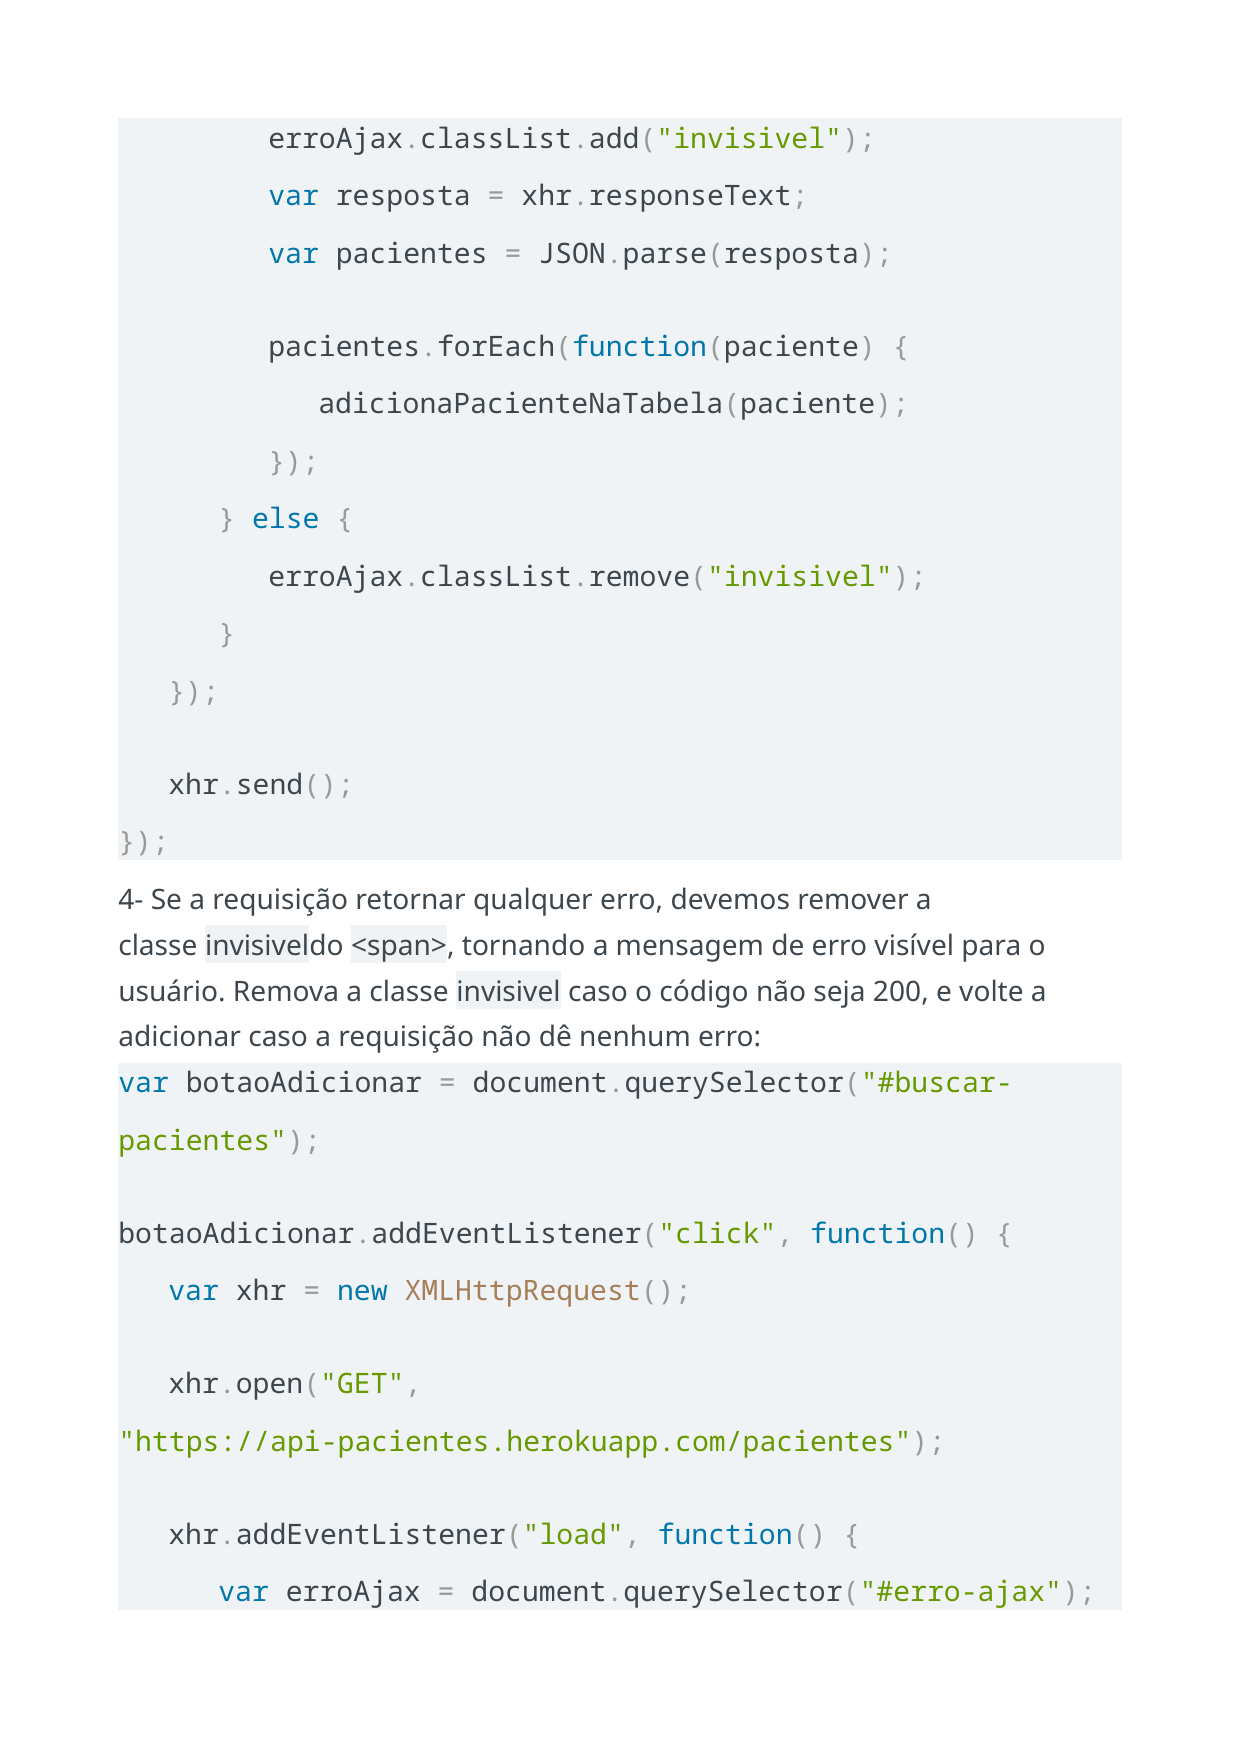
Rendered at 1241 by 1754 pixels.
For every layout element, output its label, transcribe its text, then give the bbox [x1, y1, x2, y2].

text 4- Se a requisição retornar qualquer erro, devemos remover a classe invisiveldo <span>, tornando a mensagem de erro visível para o usuário. Remova a classe invisivel caso o código não seja 200, e volte a adicionar caso a requisição não dê nenhum erro: [118, 879, 1122, 1055]
text var botaoAdicionar = document.querySelector("#buscar-pacientes"); [118, 1063, 1122, 1158]
text var erroAjax = document.querySelector("#erro-ajax"); [118, 1571, 1122, 1610]
text }); [118, 671, 1122, 709]
text }); [118, 441, 1122, 479]
text }); [118, 821, 1122, 860]
text var xhr = new XMLHttpRequest(); [118, 1271, 1122, 1309]
text } else { [118, 498, 1122, 537]
text pacientes.forEach(function(paciente) { [118, 326, 1122, 364]
text erroAjax.classList.remove("invisivel"); [118, 556, 1122, 594]
text adicionaPacienteNaTabela(paciente); [118, 383, 1122, 422]
text } [118, 613, 1122, 652]
text xhr.open("GET", "https://api-pacientes.herokuapp.com/pacientes"); [118, 1363, 1122, 1459]
text xhr.send(); [118, 764, 1122, 802]
text var resposta = xhr.responseText; [118, 176, 1122, 214]
text xhr.addEventListener("load", function() { [118, 1514, 1122, 1552]
text erroAjax.classList.add("invisivel"); [118, 118, 1122, 156]
text botaoAdicionar.addEventListener("click", function() { [118, 1213, 1122, 1251]
text var pacientes = JSON.parse(resposta); [118, 233, 1122, 271]
